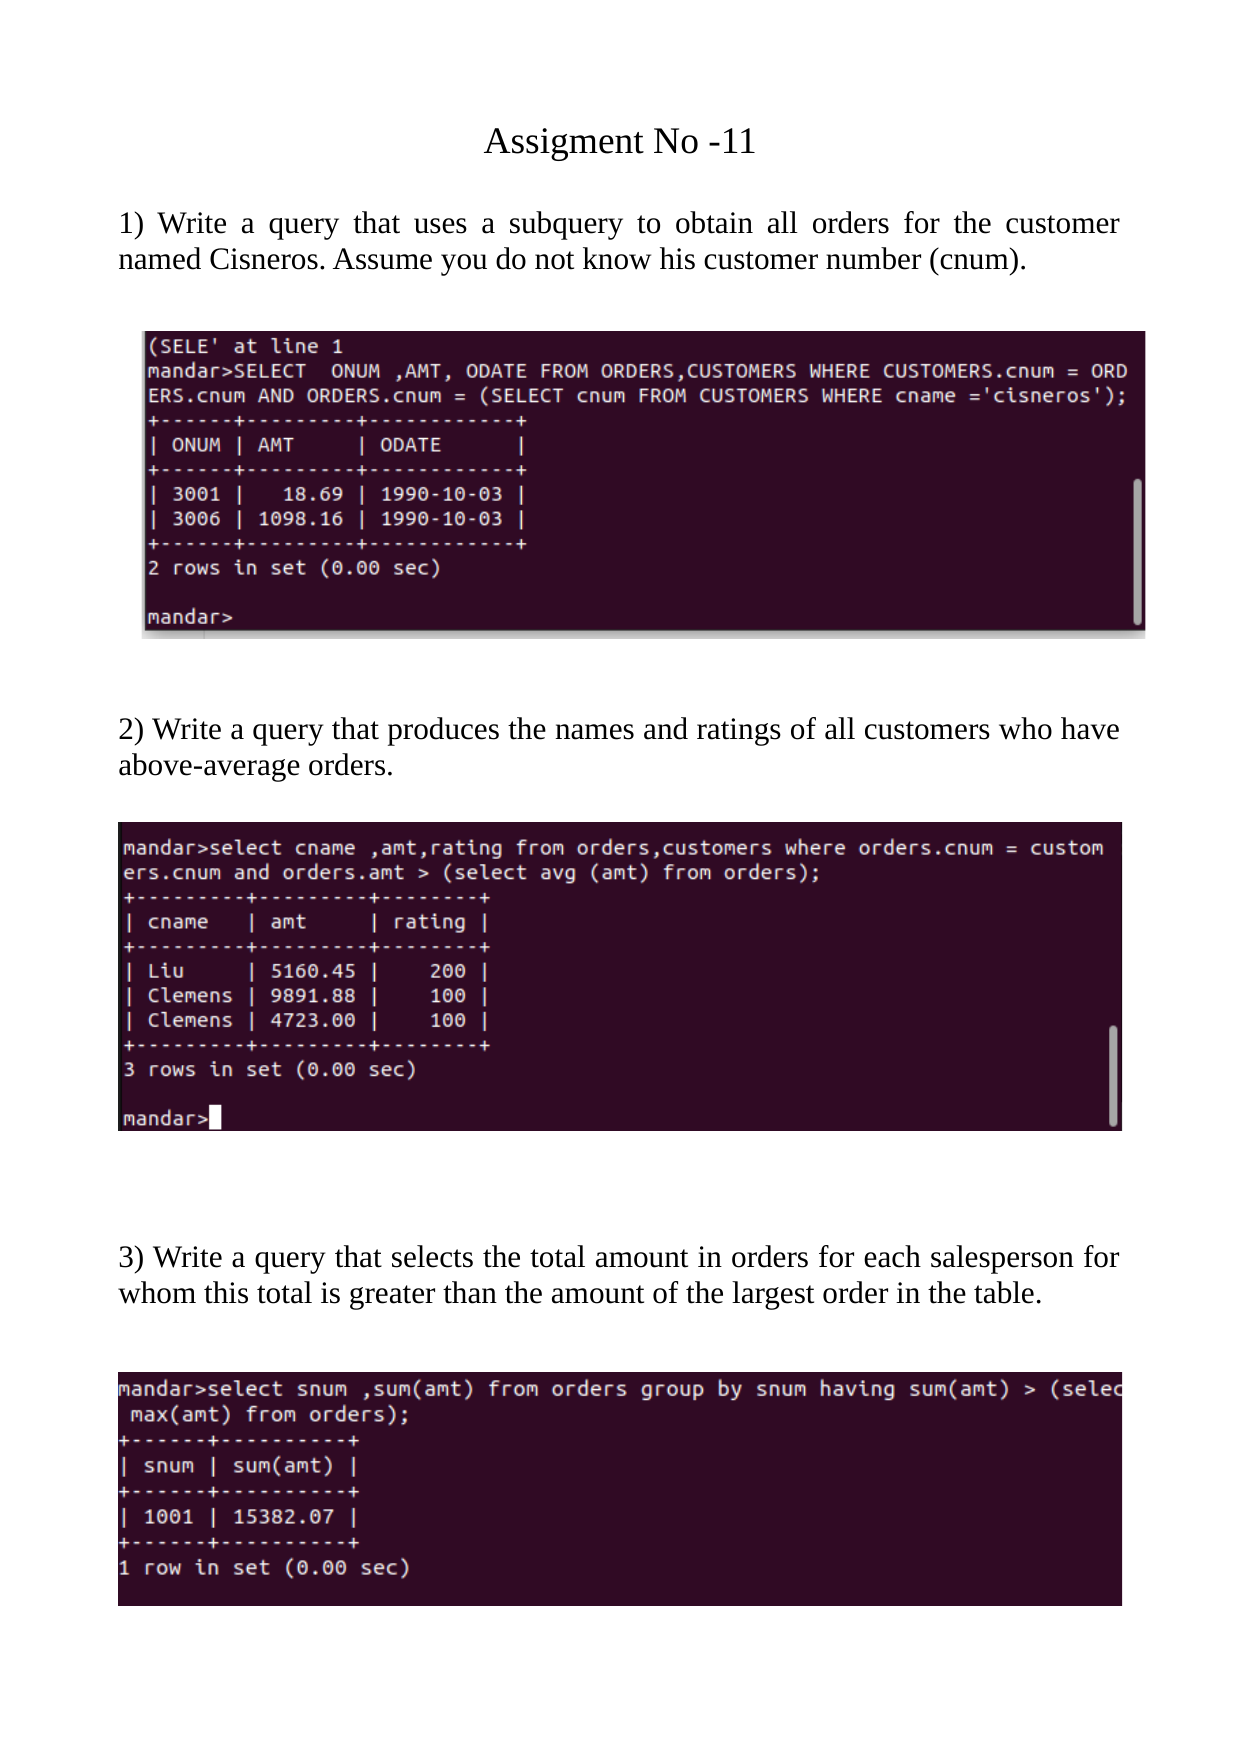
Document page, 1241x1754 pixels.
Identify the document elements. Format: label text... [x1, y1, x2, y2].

picture [118, 822, 1123, 1131]
text 3) Write a query that selects the total amount in orders for each salesperson for whom this total is greater than the amount of the largest order in the table. [118, 1238, 1122, 1310]
picture [118, 1372, 1123, 1606]
text 1) Write a query that uses a subquery to obtain all orders for the customer named Cisneros. Assume you do not know his customer number (cnum). [118, 204, 1122, 276]
text Assigment No -11 [118, 118, 1122, 161]
picture [141, 331, 1146, 639]
text 2) Write a query that produces the names and ratings of all customers who have above-average orders. [118, 710, 1122, 782]
